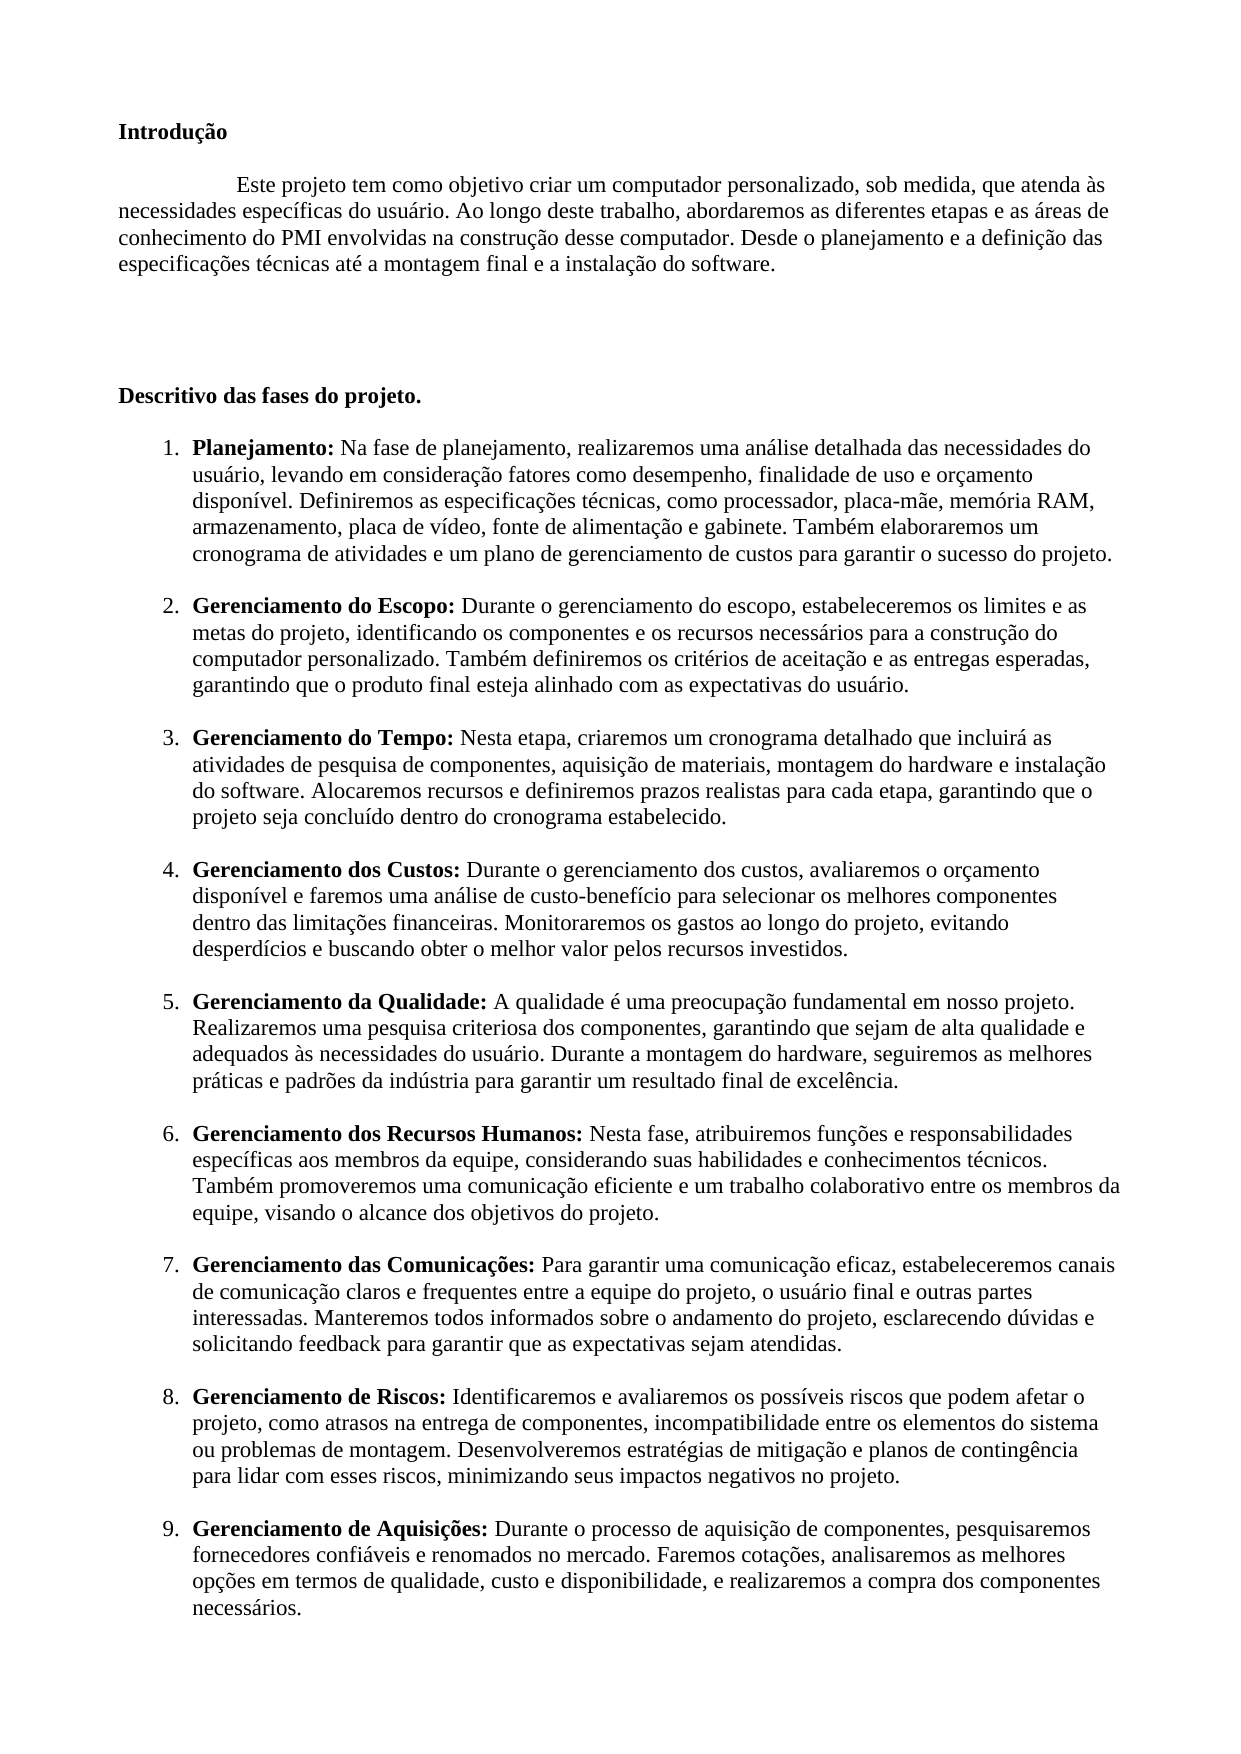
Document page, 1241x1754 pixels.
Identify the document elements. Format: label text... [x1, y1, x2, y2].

list Gerenciamento de Riscos: Identificaremos e avaliaremos os possíveis riscos que podem afetar o projeto, como atrasos na entrega de componentes, incompatibilidade entre os elementos do sistema ou problemas de montagem. Desenvolveremos estratégias de mitigação e planos de contingência para lidar com esses riscos, minimizando seus impactos negativos no projeto. [162, 1383, 1122, 1488]
list Gerenciamento da Qualidade: A qualidade é uma preocupação fundamental em nosso projeto. Realizaremos uma pesquisa criteriosa dos componentes, garantindo que sejam de alta qualidade e adequados às necessidades do usuário. Durante a montagem do hardware, seguiremos as melhores práticas e padrões da indústria para garantir um resultado final de excelência. [162, 988, 1122, 1093]
list Gerenciamento dos Recursos Humanos: Nesta fase, atribuiremos funções e responsabilidades específicas aos membros da equipe, considerando suas habilidades e conhecimentos técnicos. Também promoveremos uma comunicação eficiente e um trabalho colaborativo entre os membros da equipe, visando o alcance dos objetivos do projeto. [162, 1119, 1122, 1225]
text Este projeto tem como objetivo criar um computador personalizado, sob medida, que atenda às necessidades específicas do usuário. Ao longo deste trabalho, abordaremos as diferentes etapas e as áreas de conhecimento do PMI envolvidas na construção desse computador. Desde o planejamento e a definição das especificações técnicas até a montagem final e a instalação do software. [118, 171, 1122, 276]
list Gerenciamento do Tempo: Nesta etapa, criaremos um cronograma detalhado que incluirá as atividades de pesquisa de componentes, aquisição de materiais, montagem do hardware e instalação do software. Alocaremos recursos e definiremos prazos realistas para cada etapa, garantindo que o projeto seja concluído dentro do cronograma estabelecido. [162, 724, 1122, 830]
list Gerenciamento do Escopo: Durante o gerenciamento do escopo, estabeleceremos os limites e as metas do projeto, identificando os componentes e os recursos necessários para a construção do computador personalizado. Também definiremos os critérios de aceitação e as entregas esperadas, garantindo que o produto final esteja alinhado com as expectativas do usuário. [162, 592, 1122, 698]
text Introdução [118, 118, 1122, 144]
list Planejamento: Na fase de planejamento, realizaremos uma análise detalhada das necessidades do usuário, levando em consideração fatores como desempenho, finalidade de uso e orçamento disponível. Definiremos as especificações técnicas, como processador, placa-mãe, memória RAM, armazenamento, placa de vídeo, fonte de alimentação e gabinete. Também elaboraremos um cronograma de atividades e um plano de gerenciamento de custos para garantir o sucesso do projeto. [162, 434, 1122, 566]
text Descritivo das fases do projeto. [118, 382, 1122, 408]
list Gerenciamento de Aquisições: Durante o processo de aquisição de componentes, pesquisaremos fornecedores confiáveis e renomados no mercado. Faremos cotações, analisaremos as melhores opções em termos de qualidade, custo e disponibilidade, e realizaremos a compra dos componentes necessários. [162, 1515, 1122, 1620]
list Gerenciamento das Comunicações: Para garantir uma comunicação eficaz, estabeleceremos canais de comunicação claros e frequentes entre a equipe do projeto, o usuário final e outras partes interessadas. Manteremos todos informados sobre o andamento do projeto, esclarecendo dúvidas e solicitando feedback para garantir que as expectativas sejam atendidas. [162, 1251, 1122, 1357]
list Gerenciamento dos Custos: Durante o gerenciamento dos custos, avaliaremos o orçamento disponível e faremos uma análise de custo-benefício para selecionar os melhores componentes dentro das limitações financeiras. Monitoraremos os gastos ao longo do projeto, evitando desperdícios e buscando obter o melhor valor pelos recursos investidos. [162, 856, 1122, 961]
